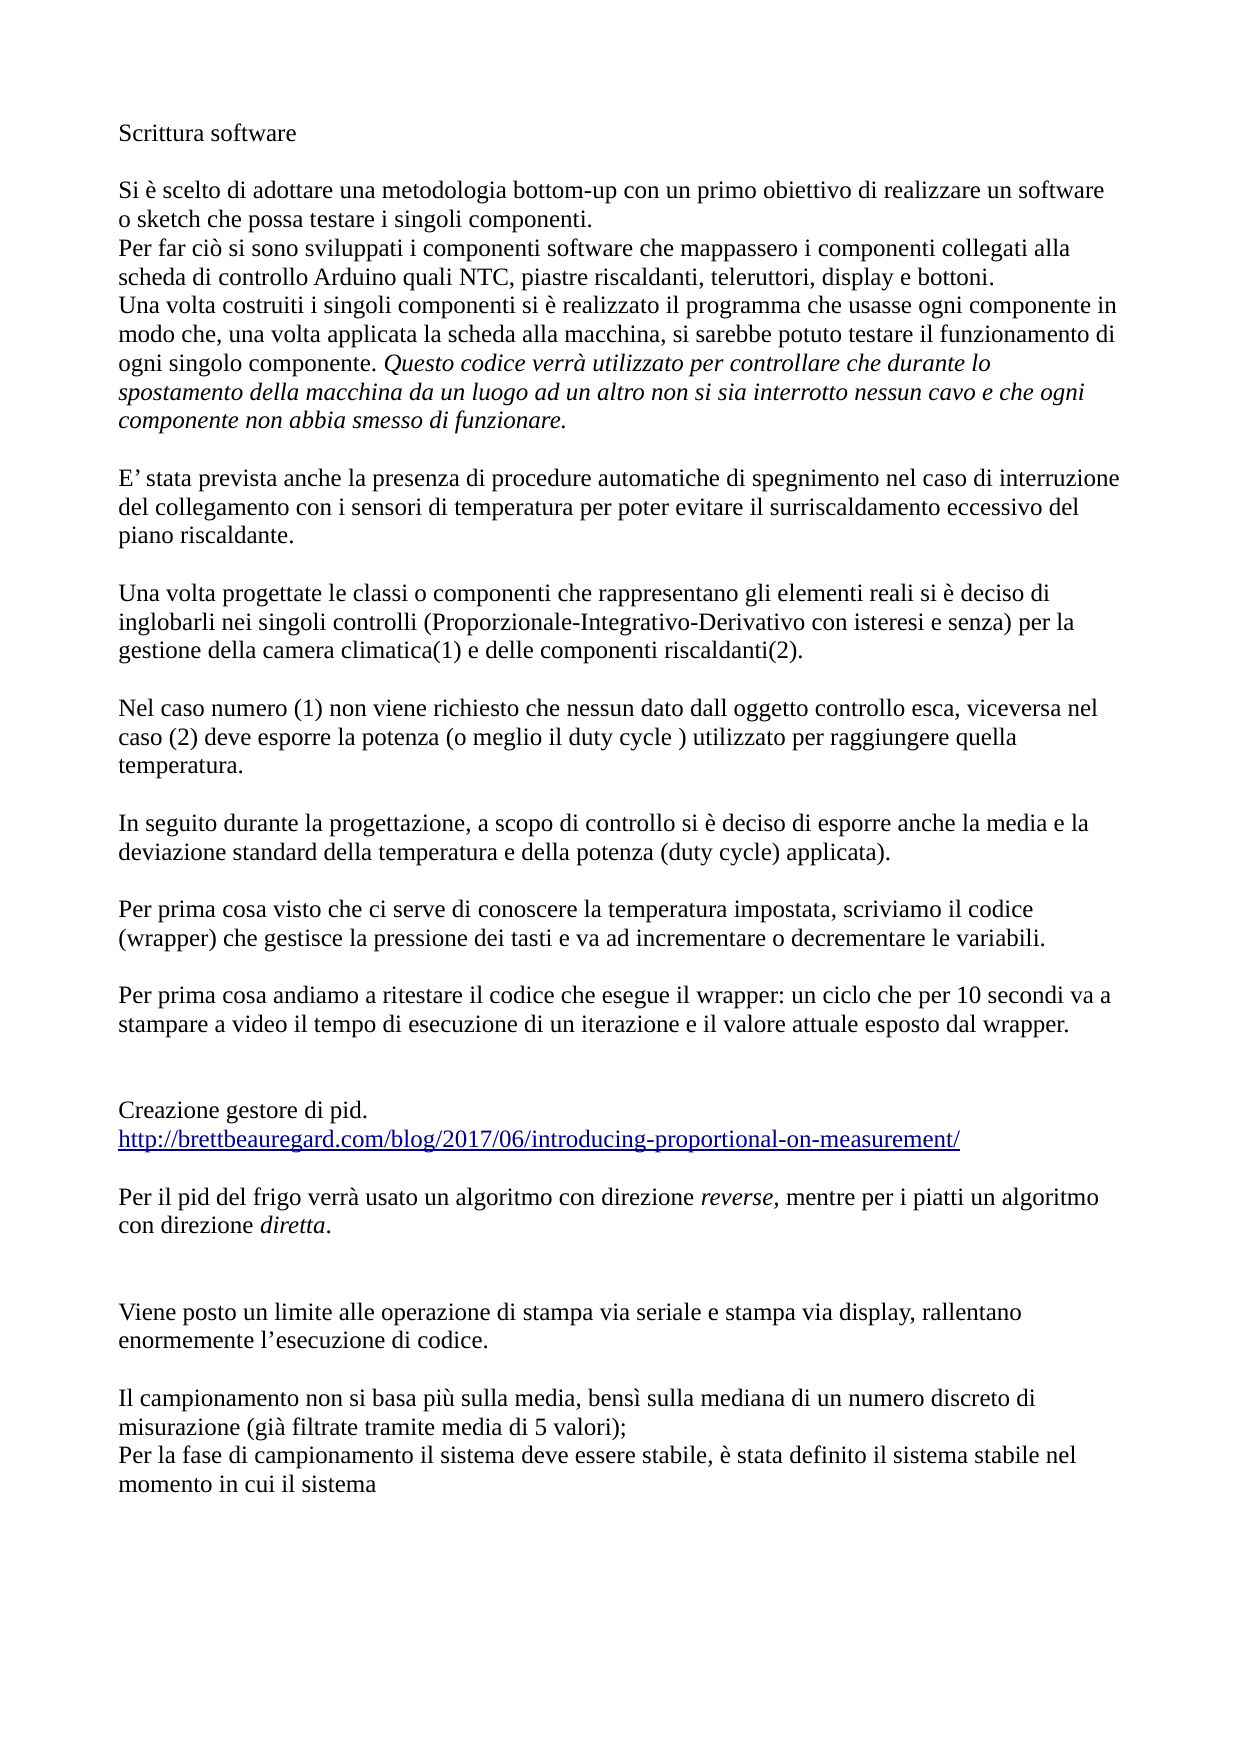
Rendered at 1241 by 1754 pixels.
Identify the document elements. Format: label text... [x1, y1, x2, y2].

text Scrittura software [118, 118, 1122, 147]
text Una volta progettate le classi o componenti che rappresentano gli elementi reali si è deciso di inglobarli nei singoli controlli (Proporzionale-Integrativo-Derivativo con isteresi e senza) per la gestione della camera climatica(1) e delle componenti riscaldanti(2). [118, 578, 1122, 664]
text Il campionamento non si basa più sulla media, bensì sulla mediana di un numero discreto di misurazione (già filtrate tramite media di 5 valori); [118, 1383, 1122, 1441]
text Per prima cosa andiamo a ritestare il codice che esegue il wrapper: un ciclo che per 10 secondi va a stampare a video il tempo di esecuzione di un iterazione e il valore attuale esposto dal wrapper. [118, 981, 1122, 1038]
text Creazione gestore di pid. [118, 1096, 1122, 1124]
text Nel caso numero (1) non viene richiesto che nessun dato dall oggetto controllo esca, viceversa nel caso (2) deve esporre la potenza (o meglio il duty cycle ) utilizzato per raggiungere quella temperatura. [118, 693, 1122, 779]
text Per far ciò si sono sviluppati i componenti software che mappassero i componenti collegati alla scheda di controllo Arduino quali NTC, piastre riscaldanti, teleruttori, display e bottoni. [118, 233, 1122, 291]
text http://brettbeauregard.com/blog/2017/06/introducing-proportional-on-measurement/ [118, 1124, 1122, 1153]
text Si è scelto di adottare una metodologia bottom-up con un primo obiettivo di realizzare un software o sketch che possa testare i singoli componenti. [118, 176, 1122, 233]
text Per la fase di campionamento il sistema deve essere stabile, è stata definito il sistema stabile nel momento in cui il sistema [118, 1441, 1122, 1498]
text In seguito durante la progettazione, a scopo di controllo si è deciso di esporre anche la media e la deviazione standard della temperatura e della potenza (duty cycle) applicata). [118, 808, 1122, 866]
text Viene posto un limite alle operazione di stampa via seriale e stampa via display, rallentano enormemente l’esecuzione di codice. [118, 1297, 1122, 1354]
text Per il pid del frigo verrà usato un algoritmo con direzione reverse, mentre per i piatti un algoritmo con direzione diretta. [118, 1182, 1122, 1239]
text Per prima cosa visto che ci serve di conoscere la temperatura impostata, scriviamo il codice (wrapper) che gestisce la pressione dei tasti e va ad incrementare o decrementare le variabili. [118, 894, 1122, 952]
text Una volta costruiti i singoli componenti si è realizzato il programma che usasse ogni componente in modo che, una volta applicata la scheda alla macchina, si sarebbe potuto testare il funzionamento di ogni singolo componente. Questo codice verrà utilizzato per controllare che durante lo spostamento della macchina da un luogo ad un altro non si sia interrotto nessun cavo e che ogni componente non abbia smesso di funzionare. [118, 291, 1122, 434]
text E’ stata prevista anche la presenza di procedure automatiche di spegnimento nel caso di interruzione del collegamento con i sensori di temperatura per poter evitare il surriscaldamento eccessivo del piano riscaldante. [118, 463, 1122, 549]
